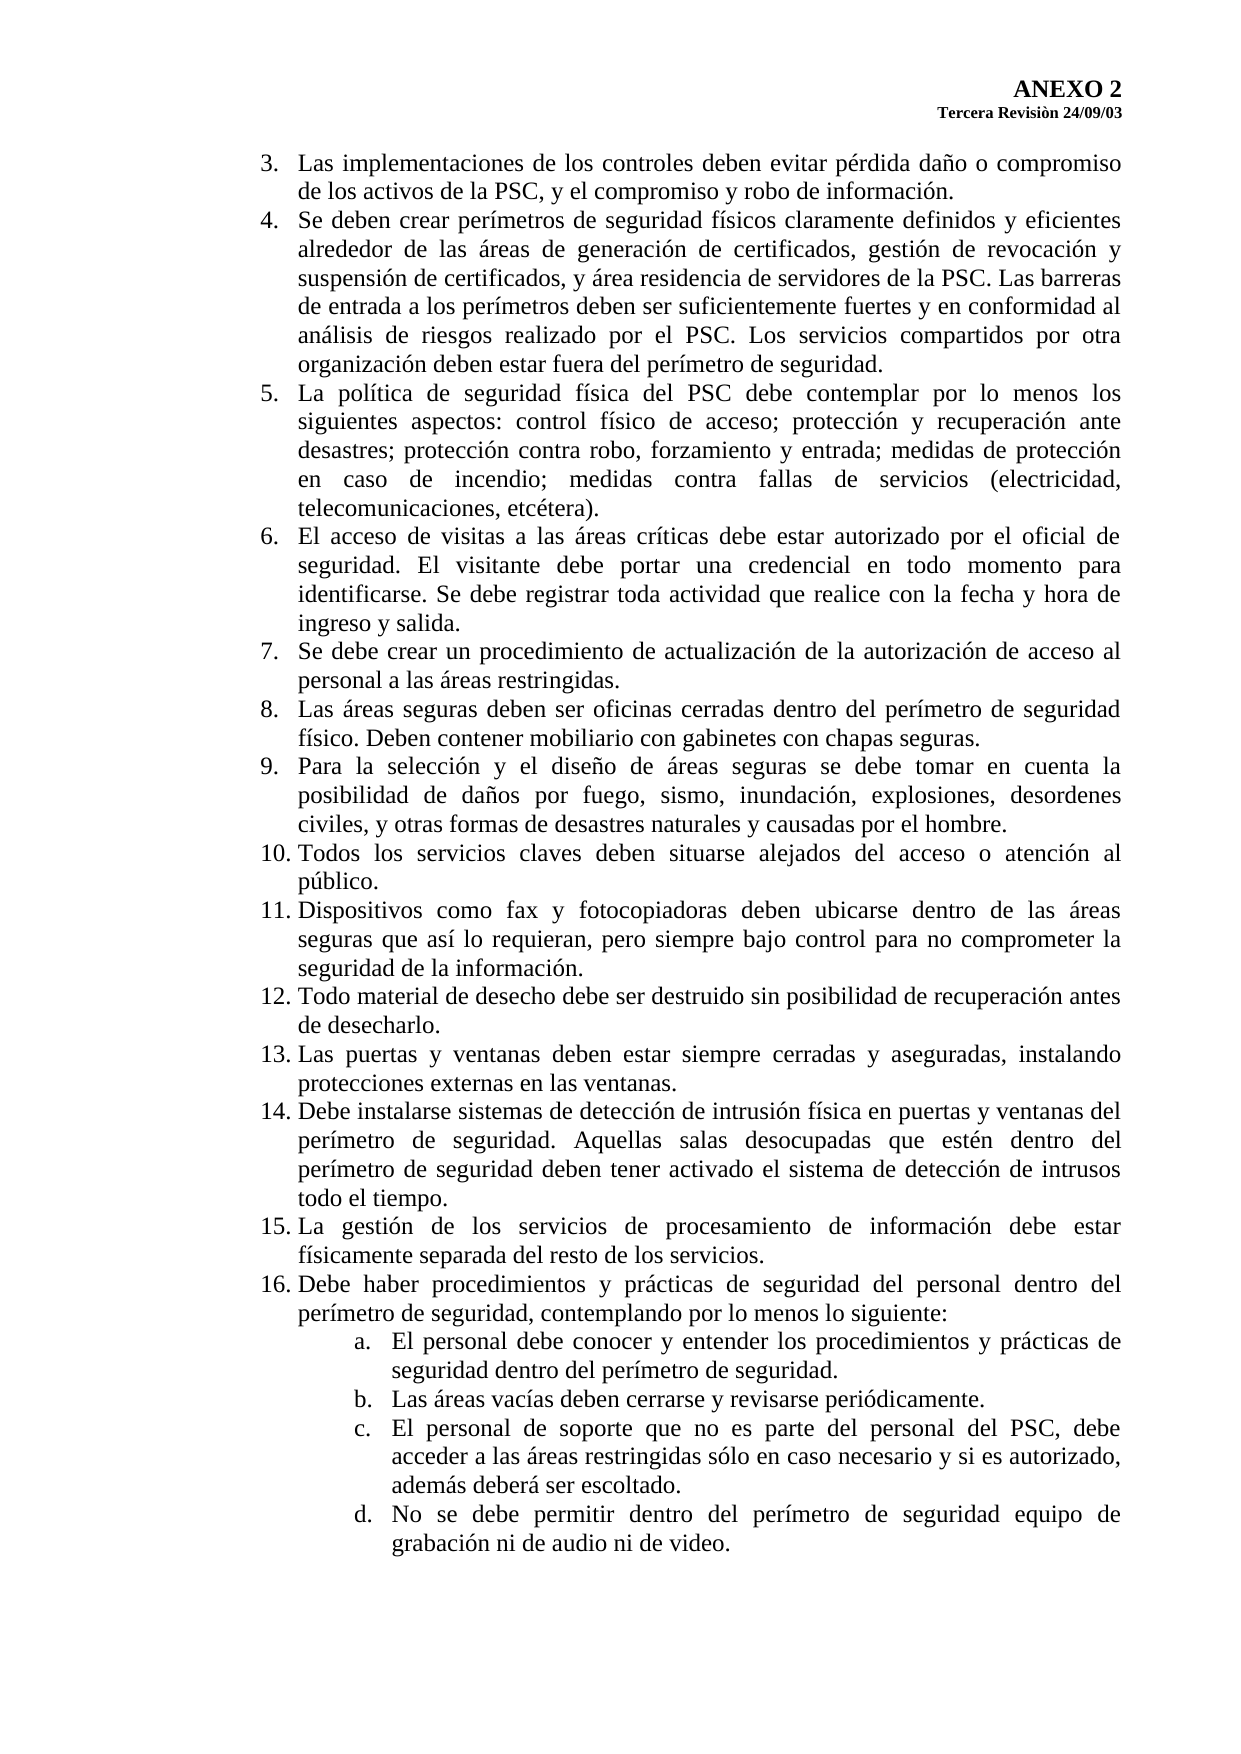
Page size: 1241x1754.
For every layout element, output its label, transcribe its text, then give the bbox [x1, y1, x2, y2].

list Las áreas seguras deben ser oficinas cerradas dentro del perímetro de seguridad físico. Deben contener mobiliario con gabinetes con chapas seguras. [260, 694, 1122, 751]
list Se debe crear un procedimiento de actualización de la autorización de acceso al personal a las áreas restringidas. [260, 636, 1122, 694]
list Debe instalarse sistemas de detección de intrusión física en puertas y ventanas del perímetro de seguridad. Aquellas salas desocupadas que estén dentro del perímetro de seguridad deben tener activado el sistema de detección de intrusos todo el tiempo. [260, 1096, 1122, 1211]
list El personal de soporte que no es parte del personal del PSC, debe acceder a las áreas restringidas sólo en caso necesario y si es autorizado, además deberá ser escoltado. [354, 1413, 1122, 1499]
list La política de seguridad física del PSC debe contemplar por lo menos los siguientes aspectos: control físico de acceso; protección y recuperación ante desastres; protección contra robo, forzamiento y entrada; medidas de protección en caso de incendio; medidas contra fallas de servicios (electricidad, telecomunicaciones, etcétera). [260, 378, 1122, 521]
list Las puertas y ventanas deben estar siempre cerradas y aseguradas, instalando protecciones externas en las ventanas. [260, 1039, 1122, 1096]
list Las implementaciones de los controles deben evitar pérdida daño o compromiso de los activos de la PSC, y el compromiso y robo de información. [260, 148, 1122, 205]
list Todos los servicios claves deben situarse alejados del acceso o atención al público. [260, 838, 1122, 895]
list Las áreas vacías deben cerrarse y revisarse periódicamente. [354, 1384, 1122, 1413]
list Debe haber procedimientos y prácticas de seguridad del personal dentro del perímetro de seguridad, contemplando por lo menos lo siguiente: [260, 1269, 1122, 1326]
list No se debe permitir dentro del perímetro de seguridad equipo de grabación ni de audio ni de video. [354, 1499, 1122, 1556]
list Se deben crear perímetros de seguridad físicos claramente definidos y eficientes alrededor de las áreas de generación de certificados, gestión de revocación y suspensión de certificados, y área residencia de servidores de la PSC. Las barreras de entrada a los perímetros deben ser suficientemente fuertes y en conformidad al análisis de riesgos realizado por el PSC. Los servicios compartidos por otra organización deben estar fuera del perímetro de seguridad. [260, 205, 1122, 378]
list El personal debe conocer y entender los procedimientos y prácticas de seguridad dentro del perímetro de seguridad. [354, 1326, 1122, 1384]
list La gestión de los servicios de procesamiento de información debe estar físicamente separada del resto de los servicios. [260, 1211, 1122, 1269]
list Todo material de desecho debe ser destruido sin posibilidad de recuperación antes de desecharlo. [260, 981, 1122, 1039]
list El acceso de visitas a las áreas críticas debe estar autorizado por el oficial de seguridad. El visitante debe portar una credencial en todo momento para identificarse. Se debe registrar toda actividad que realice con la fecha y hora de ingreso y salida. [260, 521, 1122, 636]
list Para la selección y el diseño de áreas seguras se debe tomar en cuenta la posibilidad de daños por fuego, sismo, inundación, explosiones, desordenes civiles, y otras formas de desastres naturales y causadas por el hombre. [260, 751, 1122, 838]
list Dispositivos como fax y fotocopiadoras deben ubicarse dentro de las áreas seguras que así lo requieran, pero siempre bajo control para no comprometer la seguridad de la información. [260, 895, 1122, 981]
